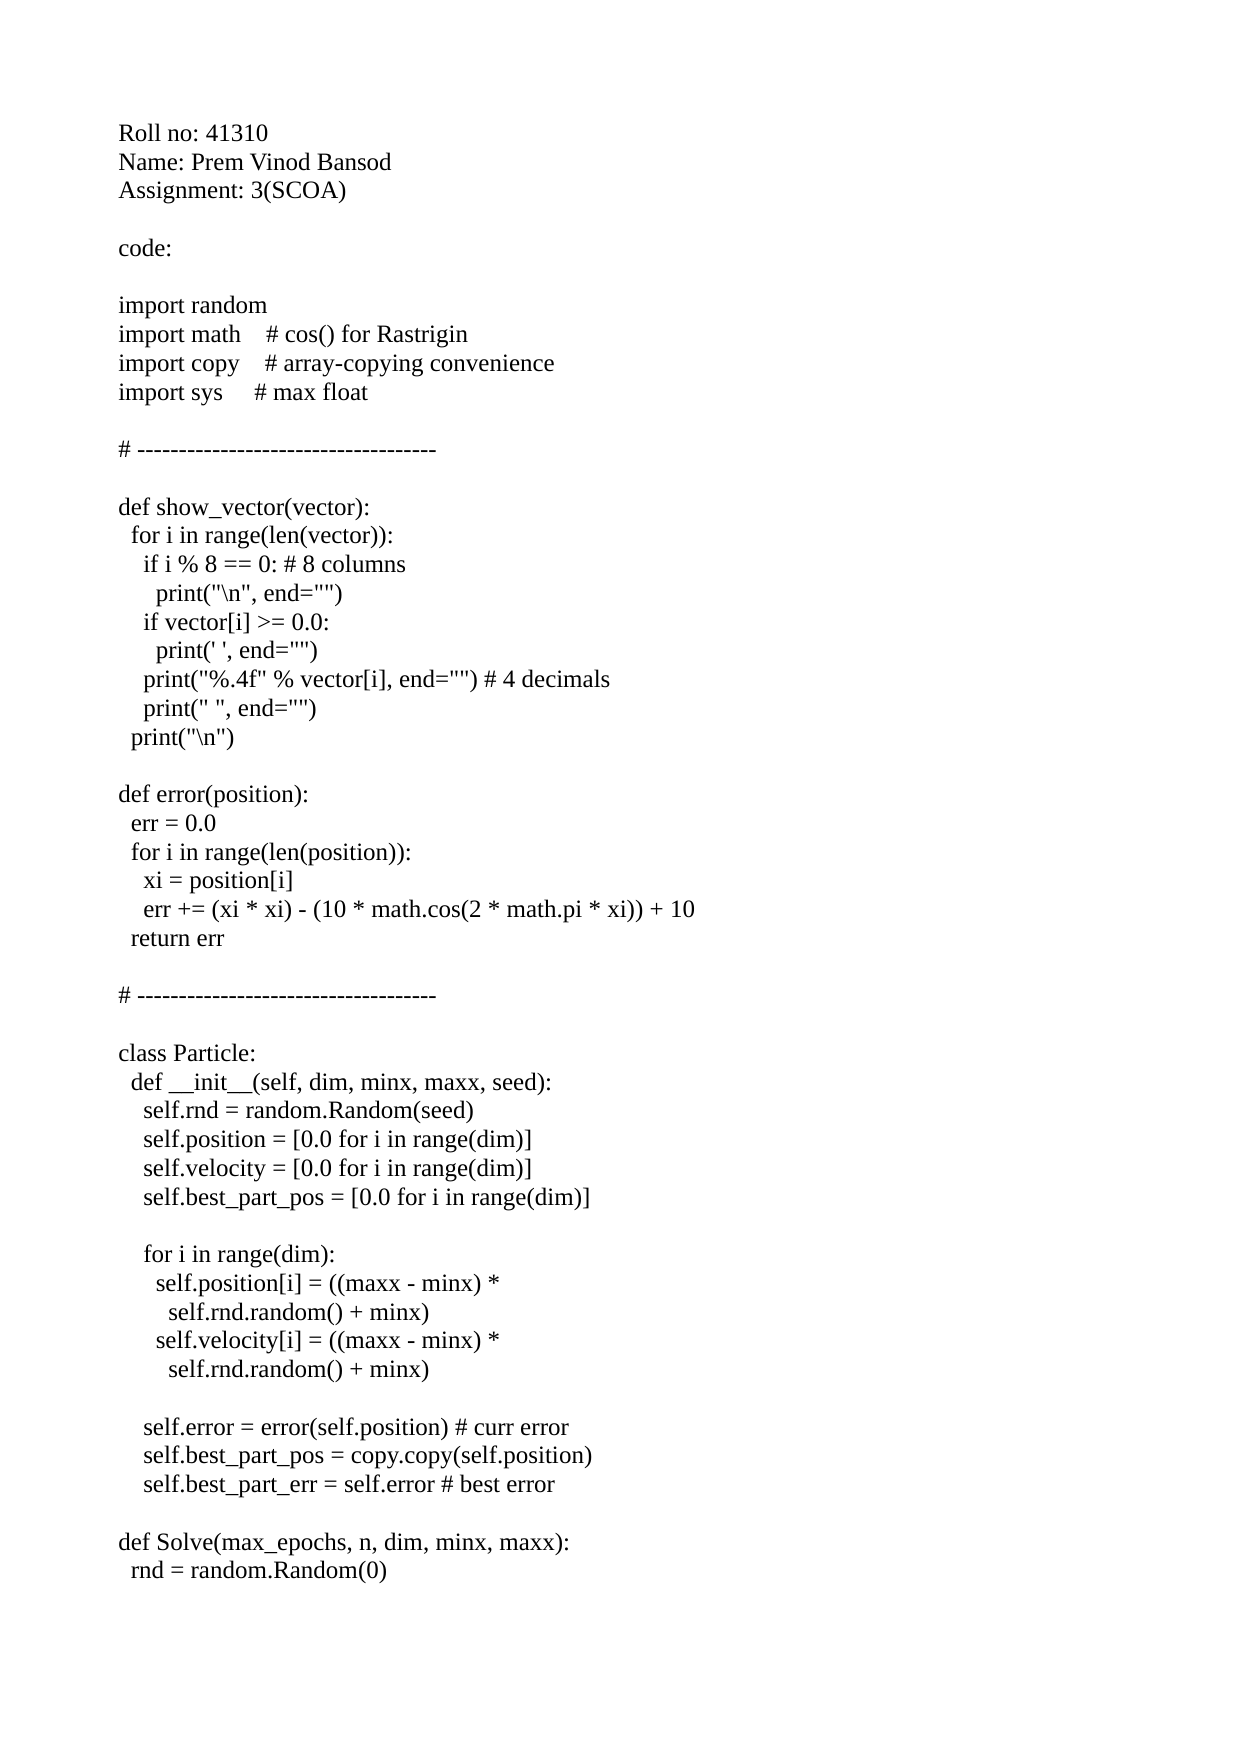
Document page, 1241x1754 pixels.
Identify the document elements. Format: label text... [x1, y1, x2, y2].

text self.rnd.random() + minx) [118, 1354, 1122, 1383]
text if vector[i] >= 0.0: [118, 607, 1122, 636]
text def show_vector(vector): [118, 492, 1122, 521]
text for i in range(dim): [118, 1239, 1122, 1268]
text print("\n", end="") [118, 578, 1122, 607]
text def __init__(self, dim, minx, maxx, seed): [118, 1067, 1122, 1096]
text Name: Prem Vinod Bansod [118, 147, 1122, 176]
text import copy # array-copying convenience [118, 348, 1122, 377]
text # ------------------------------------ [118, 981, 1122, 1009]
text if i % 8 == 0: # 8 columns [118, 549, 1122, 578]
text Roll no: 41310 [118, 118, 1122, 147]
text self.best_part_err = self.error # best error [118, 1469, 1122, 1498]
text self.velocity[i] = ((maxx - minx) * [118, 1326, 1122, 1354]
text err += (xi * xi) - (10 * math.cos(2 * math.pi * xi)) + 10 [118, 894, 1122, 923]
text import random [118, 291, 1122, 319]
text class Particle: [118, 1038, 1122, 1067]
text self.best_part_pos = [0.0 for i in range(dim)] [118, 1182, 1122, 1211]
text def error(position): [118, 779, 1122, 808]
text print(' ', end="") [118, 636, 1122, 664]
text def Solve(max_epochs, n, dim, minx, maxx): [118, 1527, 1122, 1556]
text print("\n") [118, 722, 1122, 751]
text self.best_part_pos = copy.copy(self.position) [118, 1441, 1122, 1469]
text err = 0.0 [118, 808, 1122, 837]
text rnd = random.Random(0) [118, 1556, 1122, 1584]
text import math # cos() for Rastrigin [118, 319, 1122, 348]
text xi = position[i] [118, 866, 1122, 894]
text self.error = error(self.position) # curr error [118, 1412, 1122, 1441]
text print("%.4f" % vector[i], end="") # 4 decimals [118, 664, 1122, 693]
text print(" ", end="") [118, 693, 1122, 722]
text self.rnd.random() + minx) [118, 1297, 1122, 1326]
text for i in range(len(position)): [118, 837, 1122, 866]
text code: [118, 233, 1122, 262]
text # ------------------------------------ [118, 434, 1122, 463]
text self.rnd = random.Random(seed) [118, 1096, 1122, 1124]
text for i in range(len(vector)): [118, 521, 1122, 549]
text import sys # max float [118, 377, 1122, 406]
text self.position = [0.0 for i in range(dim)] [118, 1124, 1122, 1153]
text return err [118, 923, 1122, 952]
text self.velocity = [0.0 for i in range(dim)] [118, 1153, 1122, 1182]
text Assignment: 3(SCOA) [118, 176, 1122, 204]
text self.position[i] = ((maxx - minx) * [118, 1268, 1122, 1297]
